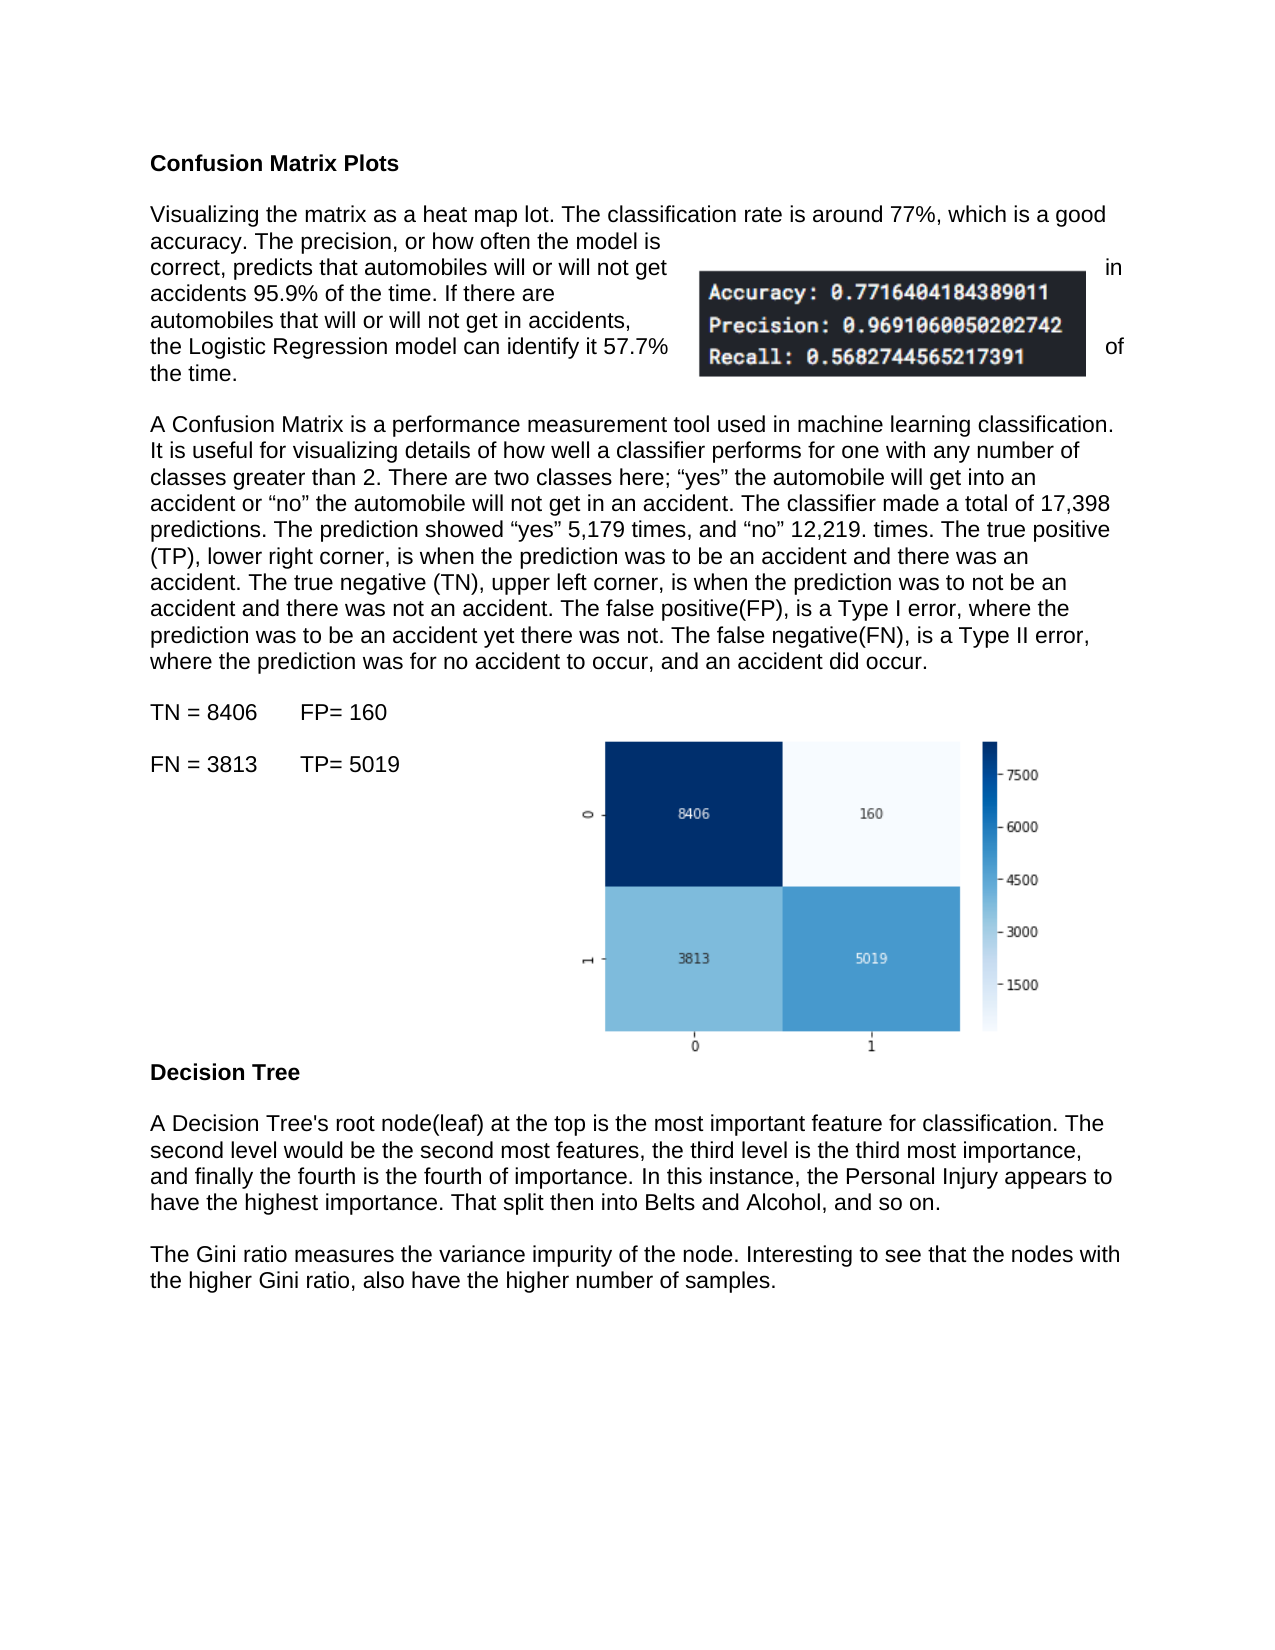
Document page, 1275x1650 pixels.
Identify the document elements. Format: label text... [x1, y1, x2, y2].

text [1086, 751, 1125, 777]
text TN = 8406 FP= 160 [150, 699, 1125, 726]
text A Decision Tree's root node(leaf) at the top is the most important feature for classification. The second level would be the second most features, the third level is the third most importance, and finally the fourth is the fourth of importance. In this instance, the Personal Injury appears to have the highest importance. That split then into Belts and Alcohol, and so on. [150, 1110, 1125, 1216]
picture [551, 718, 1086, 1074]
picture [687, 265, 1086, 380]
text Visualizing the matrix as a heat map lot. The classification rate is around 77%, which is a good accuracy. The precision, or how often the model is correct, predicts that automobiles will or will not get in accidents 95.9% of the time. If there are automobiles that will or will not get in accidents, the Logistic Regression model can identify it 57.7% of the time. [150, 201, 1125, 386]
text FN = 3813 TP= 5019 [150, 751, 551, 777]
text A Confusion Matrix is a performance measurement tool used in machine learning classification. It is useful for visualizing details of how well a classifier performs for one with any number of classes greater than 2. There are two classes here; “yes” the automobile will get into an accident or “no” the automobile will not get in an accident. The classifier made a total of 17,398 predictions. The prediction showed “yes” 5,179 times, and “no” 12,219. times. The true positive (TP), lower right corner, is when the prediction was to be an accident and there was an accident. The true negative (TN), upper left corner, is when the prediction was to not be an accident and there was not an accident. The false positive(FP), is a Type I error, where the prediction was to be an accident yet there was not. The false negative(FN), is a Type II error, where the prediction was for no accident to occur, and an accident did occur. [150, 411, 1125, 674]
text The Gini ratio measures the variance impurity of the node. Interesting to see that the nodes with the higher Gini ratio, also have the higher number of samples. [150, 1241, 1125, 1293]
text Decision Tree [150, 1059, 1125, 1085]
text Confusion Matrix Plots [150, 150, 1125, 176]
